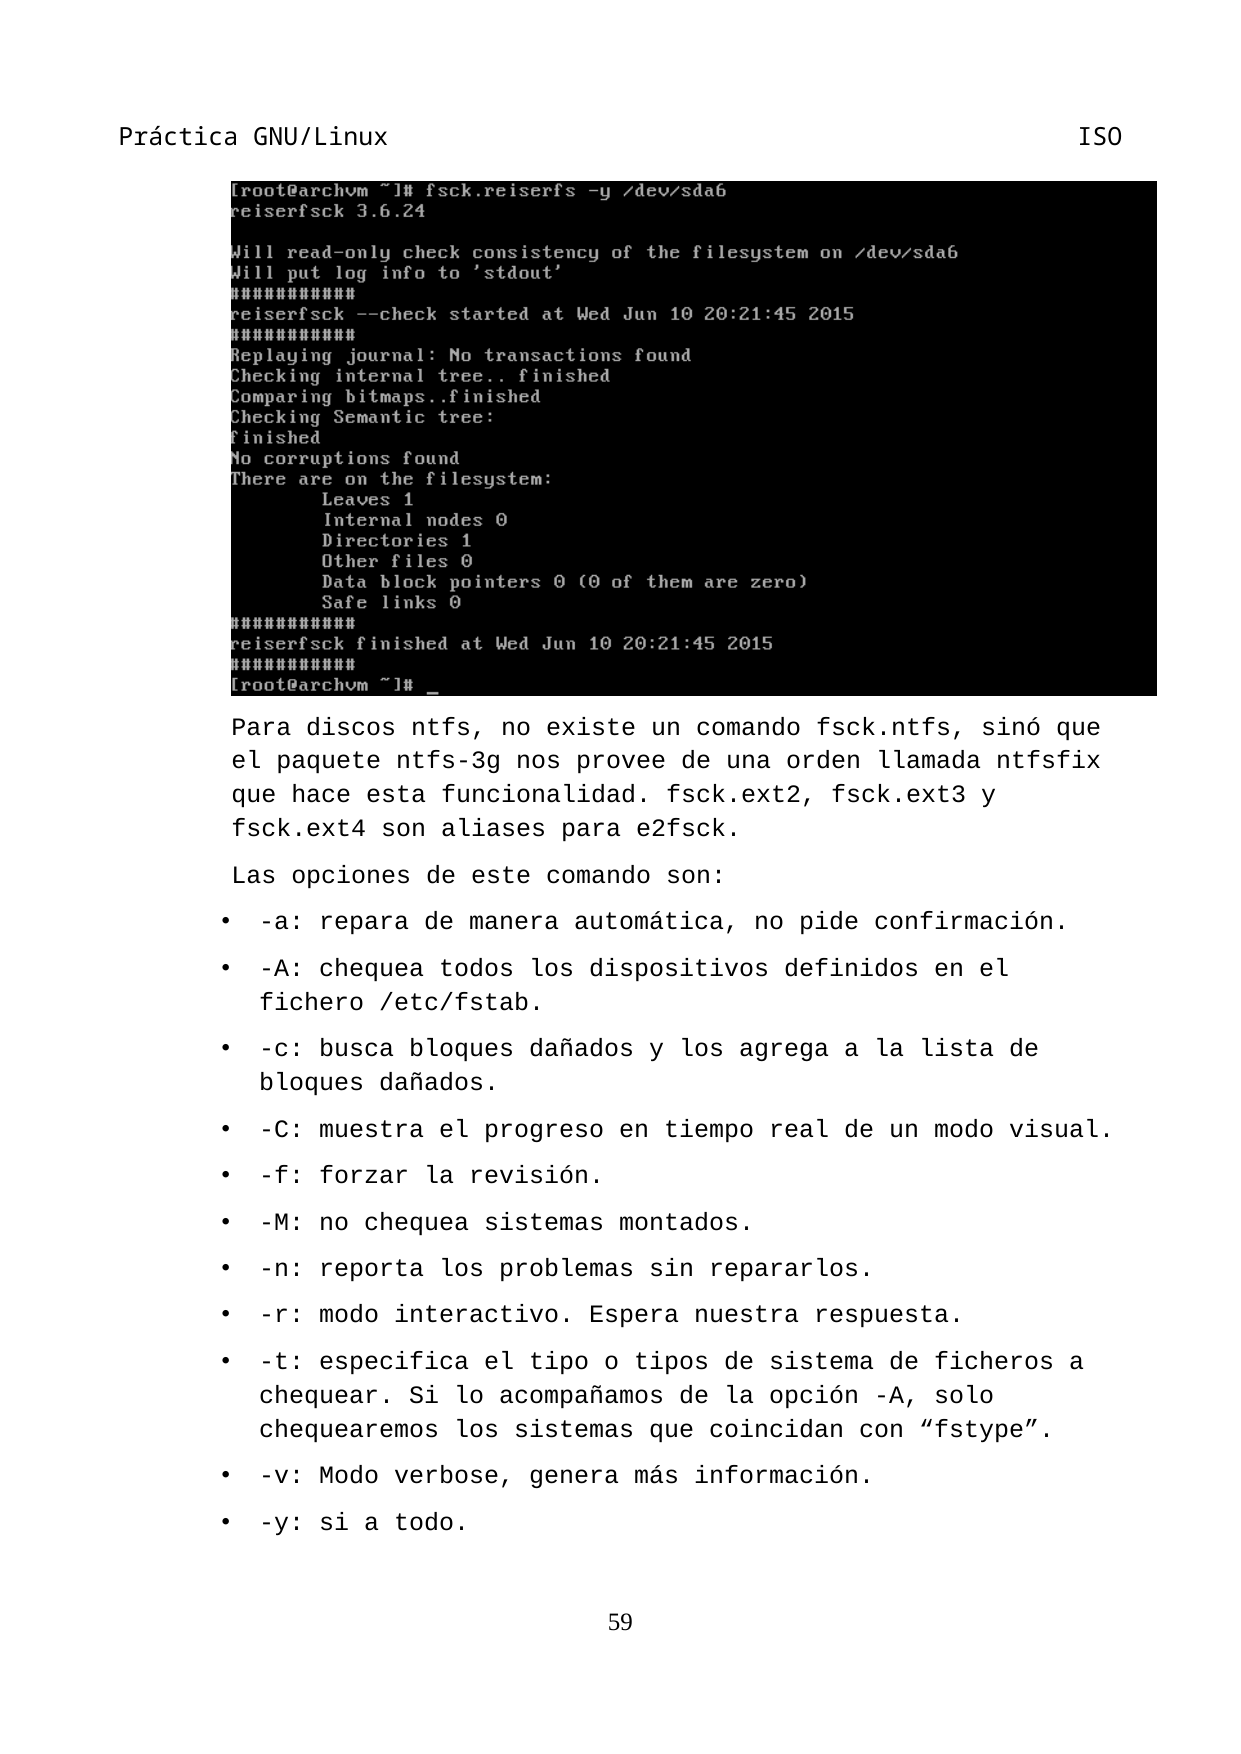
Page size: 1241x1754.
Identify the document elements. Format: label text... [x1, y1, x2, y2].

text Para discos ntfs, no existe un comando fsck.ntfs, sinó que el paquete ntfs-3g nos provee de una orden llamada ntfsfix que hace esta funcionalidad. fsck.ext2, fsck.ext3 y fsck.ext4 son aliases para e2fsck. [231, 714, 1122, 844]
text Las opciones de este comando son: [231, 862, 1122, 891]
list -v: Modo verbose, genera más información. [221, 1463, 1122, 1491]
list -c: busca bloques dañados y los agrega a la lista de bloques dañados. [221, 1036, 1122, 1098]
list -t: especifica el tipo o tipos de sistema de ficheros a chequear. Si lo acompañamos de la opción -A, solo chequearemos los sistemas que coincidan con “fstype”. [221, 1348, 1122, 1445]
picture [231, 181, 1157, 696]
list -y: si a todo. [221, 1509, 1122, 1538]
list -n: reporta los problemas sin repararlos. [221, 1256, 1122, 1284]
list -a: repara de manera automática, no pide confirmación. [221, 909, 1122, 937]
list -M: no chequea sistemas montados. [221, 1209, 1122, 1237]
list -C: muestra el progreso en tiempo real de un modo visual. [221, 1116, 1122, 1144]
list -r: modo interactivo. Espera nuestra respuesta. [221, 1302, 1122, 1330]
list -A: chequea todos los dispositivos definidos en el fichero /etc/fstab. [221, 955, 1122, 1018]
list -f: forzar la revisión. [221, 1163, 1122, 1191]
